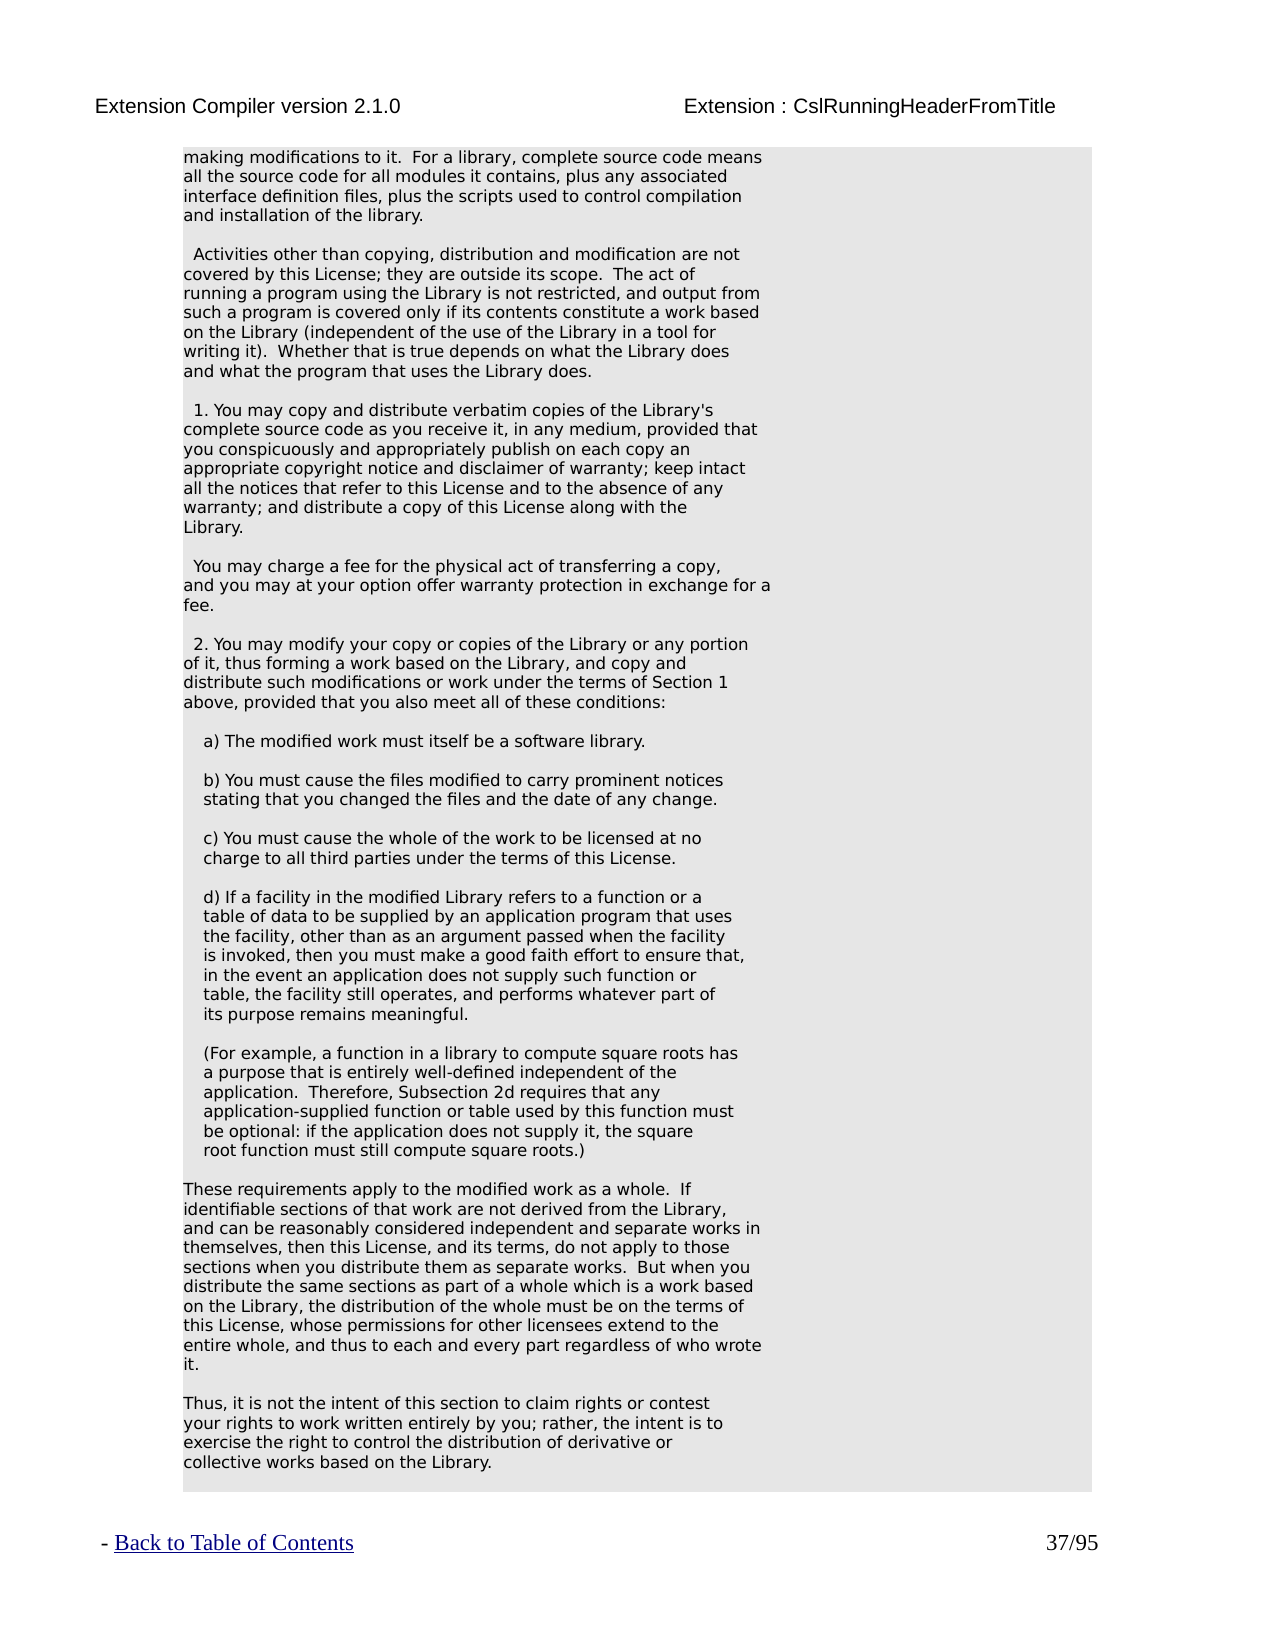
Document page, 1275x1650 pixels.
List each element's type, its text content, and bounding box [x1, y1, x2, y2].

text such a program is covered only if its contents constitute a work based [183, 303, 1092, 323]
text These requirements apply to the modified work as a whole. If [183, 1180, 1092, 1199]
text identifiable sections of that work are not derived from the Library, [183, 1199, 1092, 1219]
text is invoked, then you must make a good faith effort to ensure that, [183, 946, 1092, 966]
text and installation of the library. [183, 206, 1092, 225]
text distribute such modifications or work under the terms of Section 1 [183, 673, 1092, 693]
text b) You must cause the files modified to carry prominent notices [183, 771, 1092, 790]
text application. Therefore, Subsection 2d requires that any [183, 1082, 1092, 1102]
text fee. [183, 596, 1092, 615]
text entire whole, and thus to each and every part regardless of who wrote [183, 1336, 1092, 1355]
text table, the facility still operates, and performs whatever part of [183, 985, 1092, 1004]
text charge to all third parties under the terms of this License. [183, 849, 1092, 868]
text root function must still compute square roots.) [183, 1141, 1092, 1160]
text collective works based on the Library. [183, 1453, 1092, 1472]
text 2. You may modify your copy or copies of the Library or any portion [183, 634, 1092, 654]
text and you may at your option offer warranty protection in exchange for a [183, 576, 1092, 596]
text your rights to work written entirely by you; rather, the intent is to [183, 1414, 1092, 1433]
text sections when you distribute them as separate works. But when you [183, 1258, 1092, 1277]
text Library. [183, 518, 1092, 537]
text writing it). Whether that is true depends on what the Library does [183, 342, 1092, 362]
text you conspicuously and appropriately publish on each copy an [183, 440, 1092, 459]
text making modifications to it. For a library, complete source code means [183, 147, 1092, 167]
text warranty; and distribute a copy of this License along with the [183, 498, 1092, 518]
text its purpose remains meaningful. [183, 1004, 1092, 1024]
text complete source code as you receive it, in any medium, provided that [183, 420, 1092, 440]
text all the notices that refer to this License and to the absence of any [183, 479, 1092, 498]
text exercise the right to control the distribution of derivative or [183, 1433, 1092, 1453]
text covered by this License; they are outside its scope. The act of [183, 264, 1092, 284]
text on the Library, the distribution of the whole must be on the terms of [183, 1297, 1092, 1316]
text the facility, other than as an argument passed when the facility [183, 927, 1092, 946]
text stating that you changed the files and the date of any change. [183, 790, 1092, 810]
text and can be reasonably considered independent and separate works in [183, 1219, 1092, 1238]
text distribute the same sections as part of a whole which is a work based [183, 1277, 1092, 1297]
text (For example, a function in a library to compute square roots has [183, 1043, 1092, 1063]
text above, provided that you also meet all of these conditions: [183, 693, 1092, 712]
text table of data to be supplied by an application program that uses [183, 907, 1092, 927]
text it. [183, 1355, 1092, 1375]
text d) If a facility in the modified Library refers to a function or a [183, 888, 1092, 907]
text 1. You may copy and distribute verbatim copies of the Library's [183, 401, 1092, 420]
text interface definition files, plus the scripts used to control compilation [183, 186, 1092, 206]
text a purpose that is entirely well-defined independent of the [183, 1063, 1092, 1082]
text a) The modified work must itself be a software library. [183, 732, 1092, 751]
text Activities other than copying, distribution and modification are not [183, 245, 1092, 264]
text of it, thus forming a work based on the Library, and copy and [183, 654, 1092, 673]
text on the Library (independent of the use of the Library in a tool for [183, 323, 1092, 342]
text be optional: if the application does not supply it, the square [183, 1121, 1092, 1141]
text this License, whose permissions for other licensees extend to the [183, 1316, 1092, 1336]
text application-supplied function or table used by this function must [183, 1102, 1092, 1121]
text running a program using the Library is not restricted, and output from [183, 284, 1092, 303]
text and what the program that uses the Library does. [183, 362, 1092, 381]
text Thus, it is not the intent of this section to claim rights or contest [183, 1394, 1092, 1414]
text You may charge a fee for the physical act of transferring a copy, [183, 557, 1092, 576]
text c) You must cause the whole of the work to be licensed at no [183, 829, 1092, 849]
text appropriate copyright notice and disclaimer of warranty; keep intact [183, 459, 1092, 479]
text in the event an application does not supply such function or [183, 966, 1092, 985]
text all the source code for all modules it contains, plus any associated [183, 167, 1092, 186]
text themselves, then this License, and its terms, do not apply to those [183, 1238, 1092, 1258]
